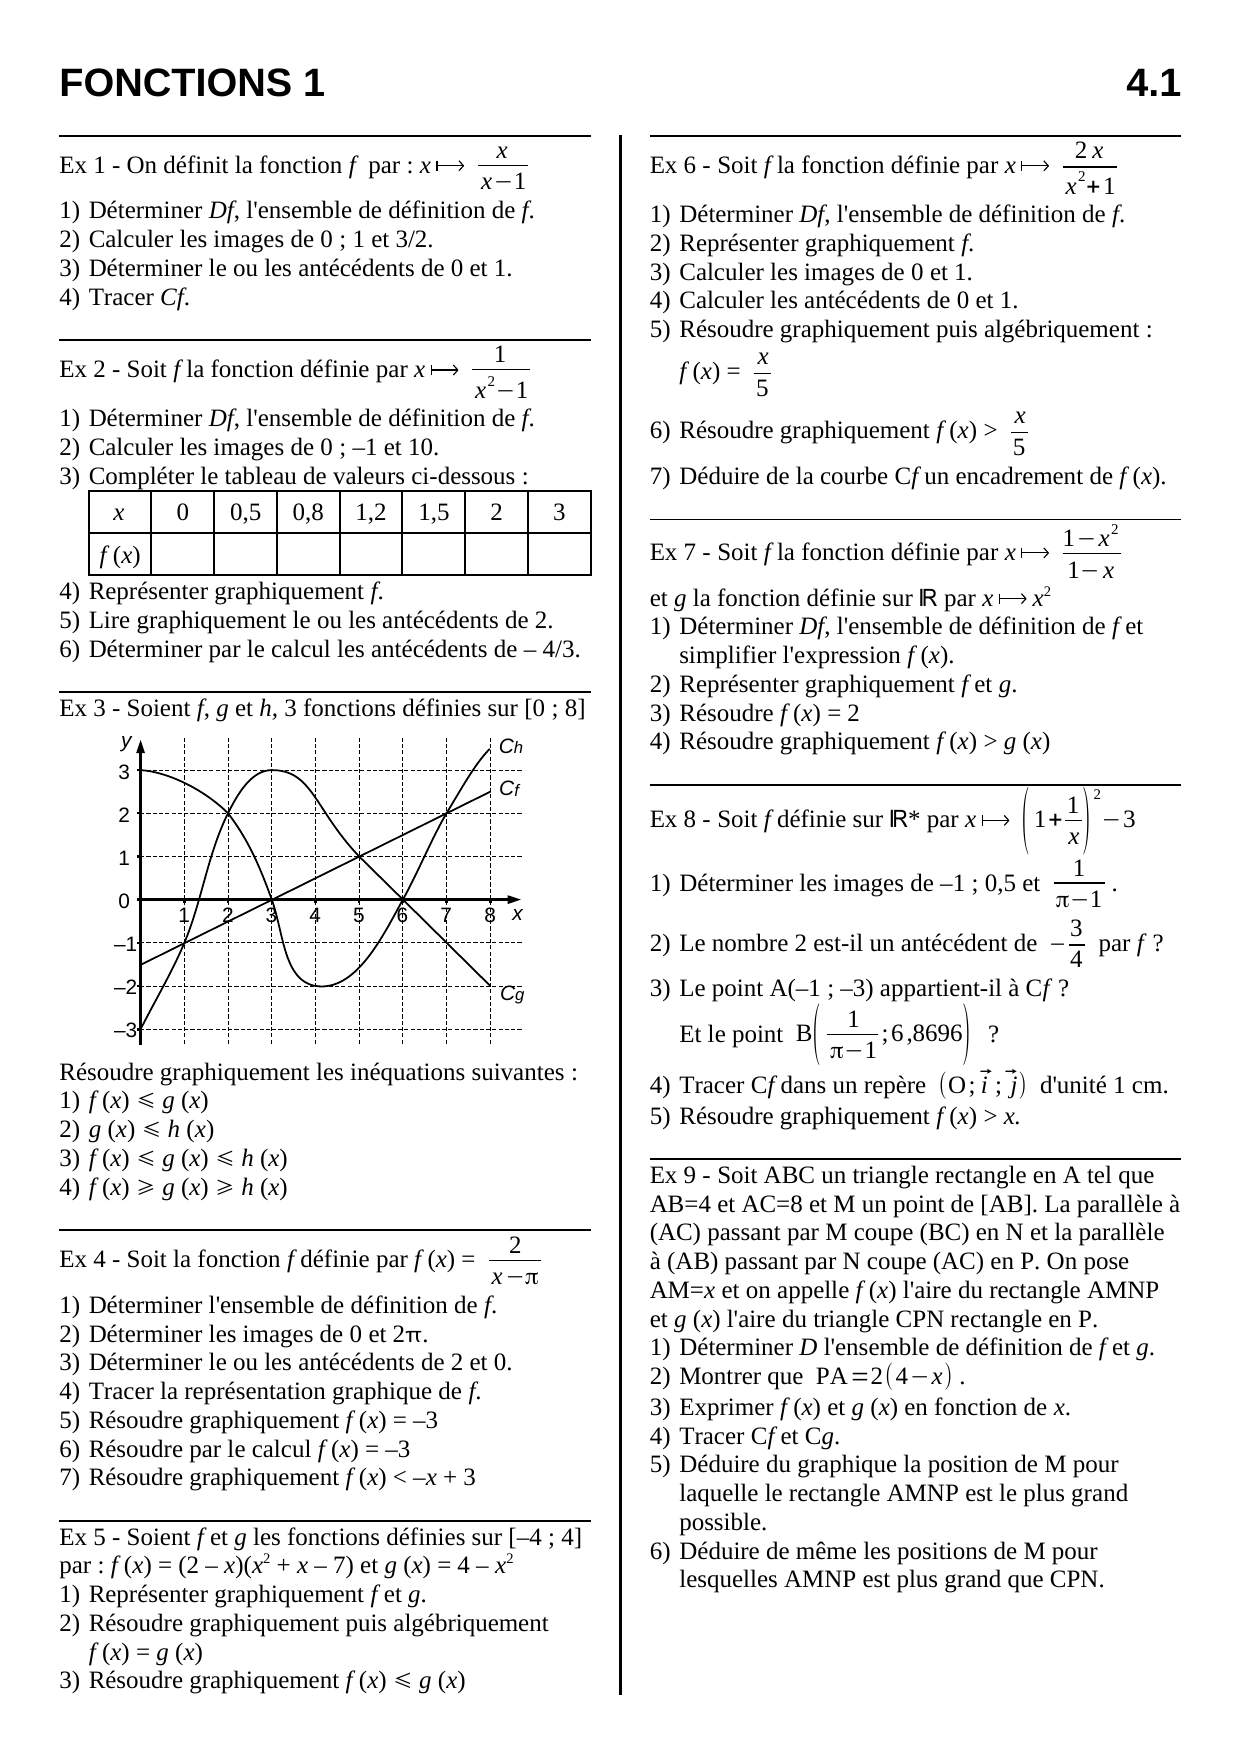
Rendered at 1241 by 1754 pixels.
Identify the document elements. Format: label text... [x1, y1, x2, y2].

text Résoudre graphiquement les inéquations suivantes : [59, 1057, 591, 1086]
list Soit f définie sur ℝ* par x [649, 785, 1181, 854]
table_header 3 [529, 492, 590, 532]
list Tracer Cf dans un repère d'unité 1 cm. [649, 1068, 1181, 1101]
list Soient f, g et h, 3 fonctions définies sur [0 ; 8] [59, 693, 591, 722]
table_header 0 [152, 492, 213, 532]
list Résoudre graphiquement f (x) > g (x) [649, 726, 1181, 755]
list Déterminer les images de 0 et 2. [59, 1319, 591, 1347]
list Calculer les antécédents de 0 et 1. [649, 285, 1181, 314]
list Lire graphiquement le ou les antécédents de 2. [59, 605, 591, 634]
list f (x)  g (x)  h (x) [59, 1172, 591, 1201]
list Soit f la fonction définie par x et g la fonction définie sur ℝ par x x2 [649, 520, 1181, 611]
list Résoudre par le calcul f (x) = –3 [59, 1434, 591, 1462]
table_cell [529, 534, 590, 574]
list f (x)  g (x) [59, 1086, 591, 1114]
list Exprimer f (x) et g (x) en fonction de x. [649, 1392, 1181, 1421]
list Déterminer Df, l'ensemble de définition de f. [59, 196, 591, 224]
list Soient f et g les fonctions définies sur [–4 ; 4] par : f (x) = (2 – x)(x2 + x – 7) et g (x) = 4 – x2 [59, 1522, 591, 1579]
list Déterminer D l'ensemble de définition de f et g. [649, 1332, 1181, 1361]
list Déduire de la courbe Cf un encadrement de f (x). [649, 461, 1181, 490]
table_cell [341, 534, 401, 574]
table_header x [90, 492, 150, 532]
list Compléter le tableau de valeurs ci-dessous : [59, 461, 591, 489]
list Calculer les images de 0 ; –1 et 10. [59, 432, 591, 461]
table_header 1,5 [403, 492, 464, 532]
list Tracer Cf. [59, 282, 591, 311]
list Déduire du graphique la position de M pour laquelle le rectangle AMNP est le plus grand possible. [649, 1449, 1181, 1536]
list Soit f la fonction définie par x [649, 136, 1181, 199]
list Soit f la fonction définie par x [59, 341, 591, 403]
list Calculer les images de 0 et 1. [649, 257, 1181, 285]
list g (x)  h (x) [59, 1114, 591, 1143]
list Représenter graphiquement f et g. [59, 1579, 591, 1608]
table_cell [466, 534, 527, 574]
list Calculer les images de 0 ; 1 et 3/2. [59, 224, 591, 253]
table_cell f (x) [90, 534, 150, 574]
list Tracer la représentation graphique de f. [59, 1376, 591, 1405]
list Le nombre 2 est-il un antécédent de par f ? [649, 914, 1181, 973]
table_cell [278, 534, 339, 574]
list Montrer que . [649, 1361, 1181, 1392]
table_header 0,5 [215, 492, 276, 532]
table_cell [152, 534, 213, 574]
list Le point A(–1 ; –3) appartient-il à Cf ? Et le point ? [649, 973, 1181, 1068]
list Résoudre graphiquement f (x) < –x + 3 [59, 1462, 591, 1491]
table_header 1,2 [341, 492, 401, 532]
list f (x)  g (x)  h (x) [59, 1143, 591, 1172]
list Résoudre f (x) = 2 [649, 698, 1181, 726]
list Déterminer le ou les antécédents de 0 et 1. [59, 253, 591, 282]
list Déduire de même les positions de M pour lesquelles AMNP est plus grand que CPN. [649, 1536, 1181, 1593]
list Déterminer le ou les antécédents de 2 et 0. [59, 1347, 591, 1376]
list Résoudre graphiquement f (x) > x. [649, 1101, 1181, 1129]
list Résoudre graphiquement puis algébriquement f (x) = g (x) [59, 1608, 591, 1665]
list Représenter graphiquement f. [649, 228, 1181, 257]
list Déterminer les images de –1 ; 0,5 et . [649, 854, 1181, 914]
table_cell [215, 534, 276, 574]
list Déterminer Df, l'ensemble de définition de f. [59, 403, 591, 432]
list Déterminer Df, l'ensemble de définition de f. [649, 199, 1181, 228]
list Résoudre graphiquement f (x)  g (x) [59, 1665, 591, 1694]
subtitle fonctions 1 4.1 [59, 59, 1181, 105]
list Déterminer l'ensemble de définition de f. [59, 1290, 591, 1319]
list Déterminer Df, l'ensemble de définition de f et simplifier l'expression f (x). [649, 611, 1181, 669]
list Représenter graphiquement f. [59, 576, 591, 605]
list Résoudre graphiquement puis algébriquement : f (x) = [649, 314, 1181, 402]
list Représenter graphiquement f et g. [649, 669, 1181, 698]
list Résoudre graphiquement f (x) > [649, 402, 1181, 461]
list Soit ABC un triangle rectangle en A tel que AB=4 et AC=8 et M un point de [AB]. La parallèle à (AC) passant par M coupe (BC) en N et la parallèle à (AB) passant par N coupe (AC) en P. On pose AM=x et on appelle f (x) l'aire du rectangle AMNP et g (x) l'aire du triangle CPN rectangle en P. [649, 1159, 1181, 1332]
list Tracer Cf et Cg. [649, 1421, 1181, 1449]
table_header 0,8 [278, 492, 339, 532]
table_cell [403, 534, 464, 574]
table_header 2 [466, 492, 527, 532]
list Déterminer par le calcul les antécédents de – 4/3. [59, 634, 591, 662]
list On définit la fonction f par : x [59, 137, 591, 196]
list Soit la fonction f définie par f (x) = [59, 1231, 591, 1290]
list Résoudre graphiquement f (x) = –3 [59, 1405, 591, 1434]
